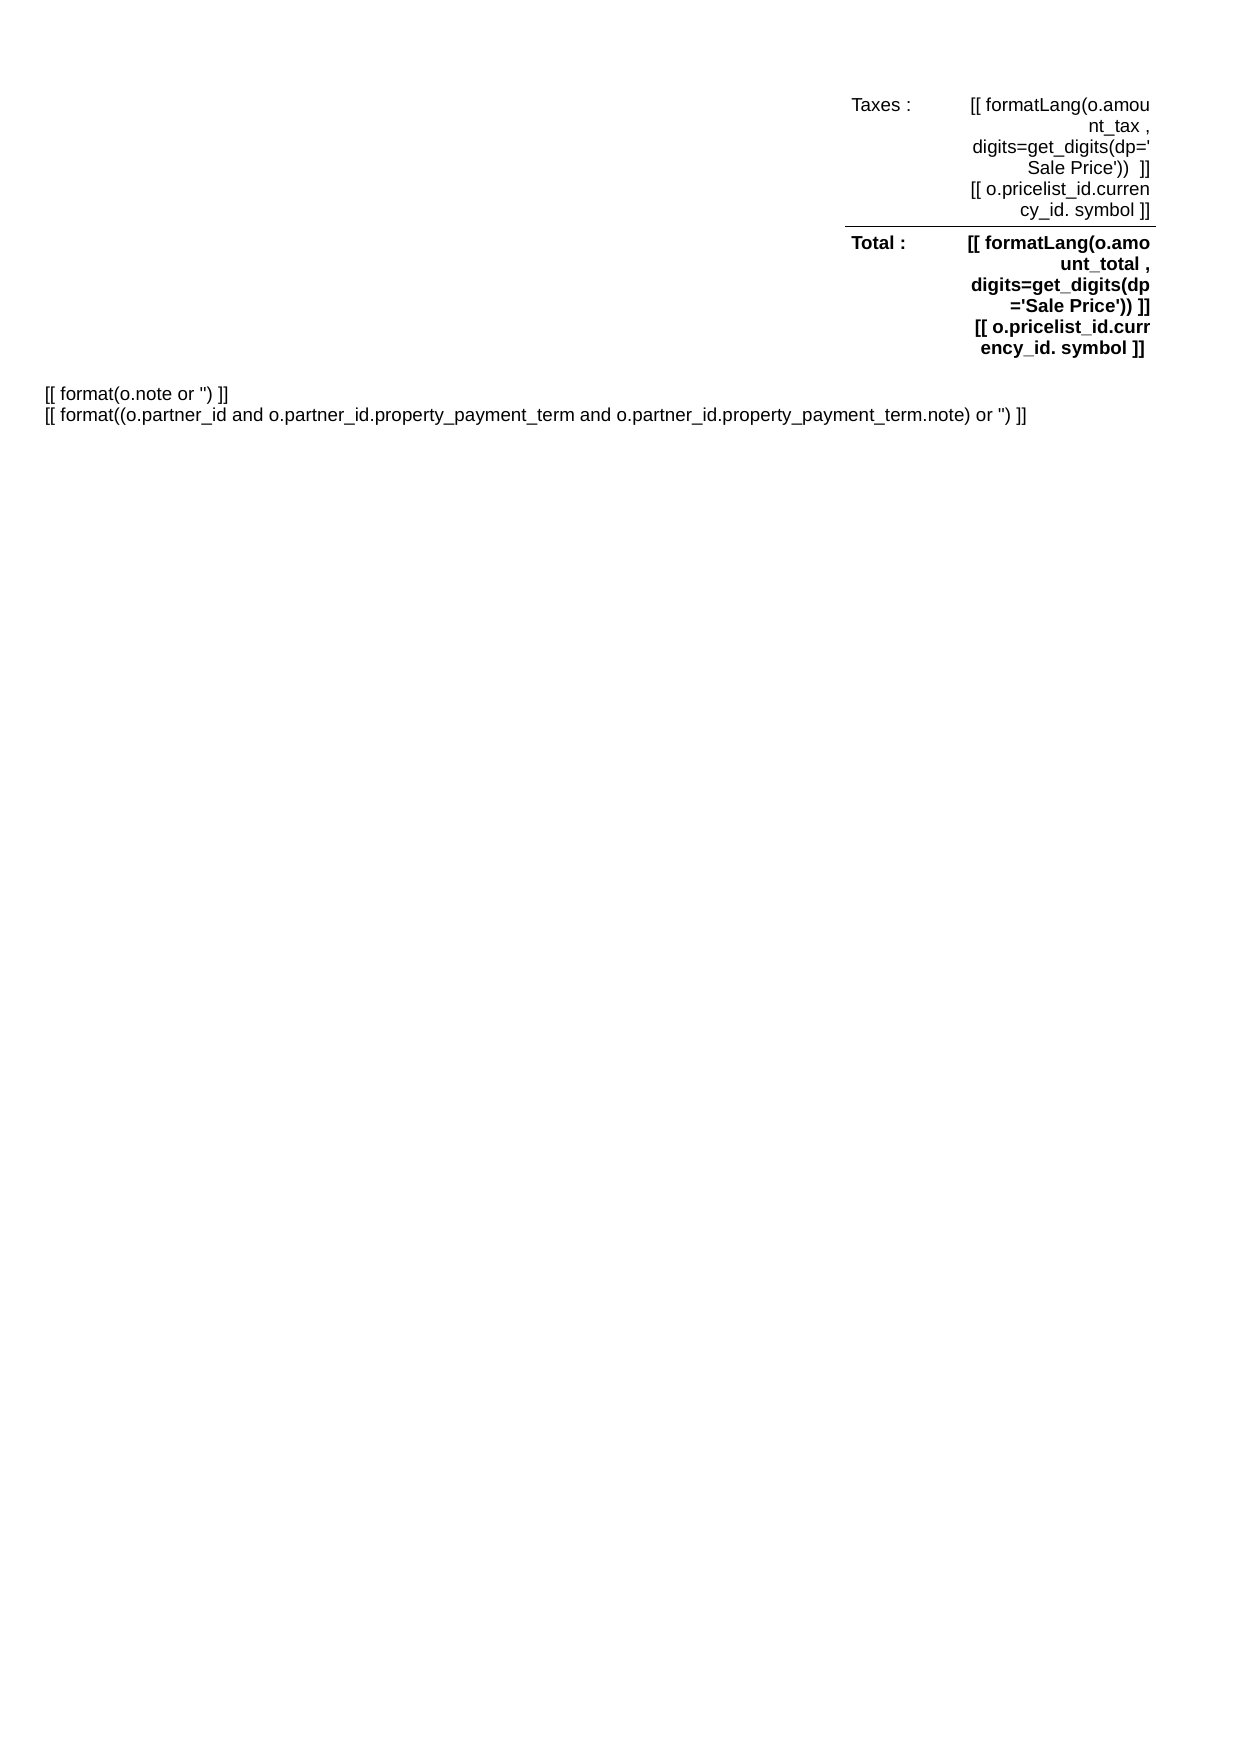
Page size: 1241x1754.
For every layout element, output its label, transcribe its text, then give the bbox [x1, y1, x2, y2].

table_cell [[ format((o.partner_id and o.partner_id.property_payment_term and o.partner_id.property_payment_term.note) or '') ]] [45, 404, 1156, 425]
table_cell Taxes : [845, 89, 961, 226]
table_header [[ format(o.note or '') ]] [45, 383, 1156, 404]
table_cell [40, 90, 845, 226]
table_cell Total : [845, 227, 961, 364]
table_cell [[ formatLang(o.amount_total , digits=get_digits(dp='Sale Price')) ]] [[ o.pricelist_id.currency_id. symbol ]] [961, 227, 1156, 364]
table_cell [[ formatLang(o.amount_tax , digits=get_digits(dp='Sale Price')) ]] [[ o.pricelist_id.currency_id. symbol ]] [961, 89, 1156, 226]
table_cell [40, 227, 845, 364]
